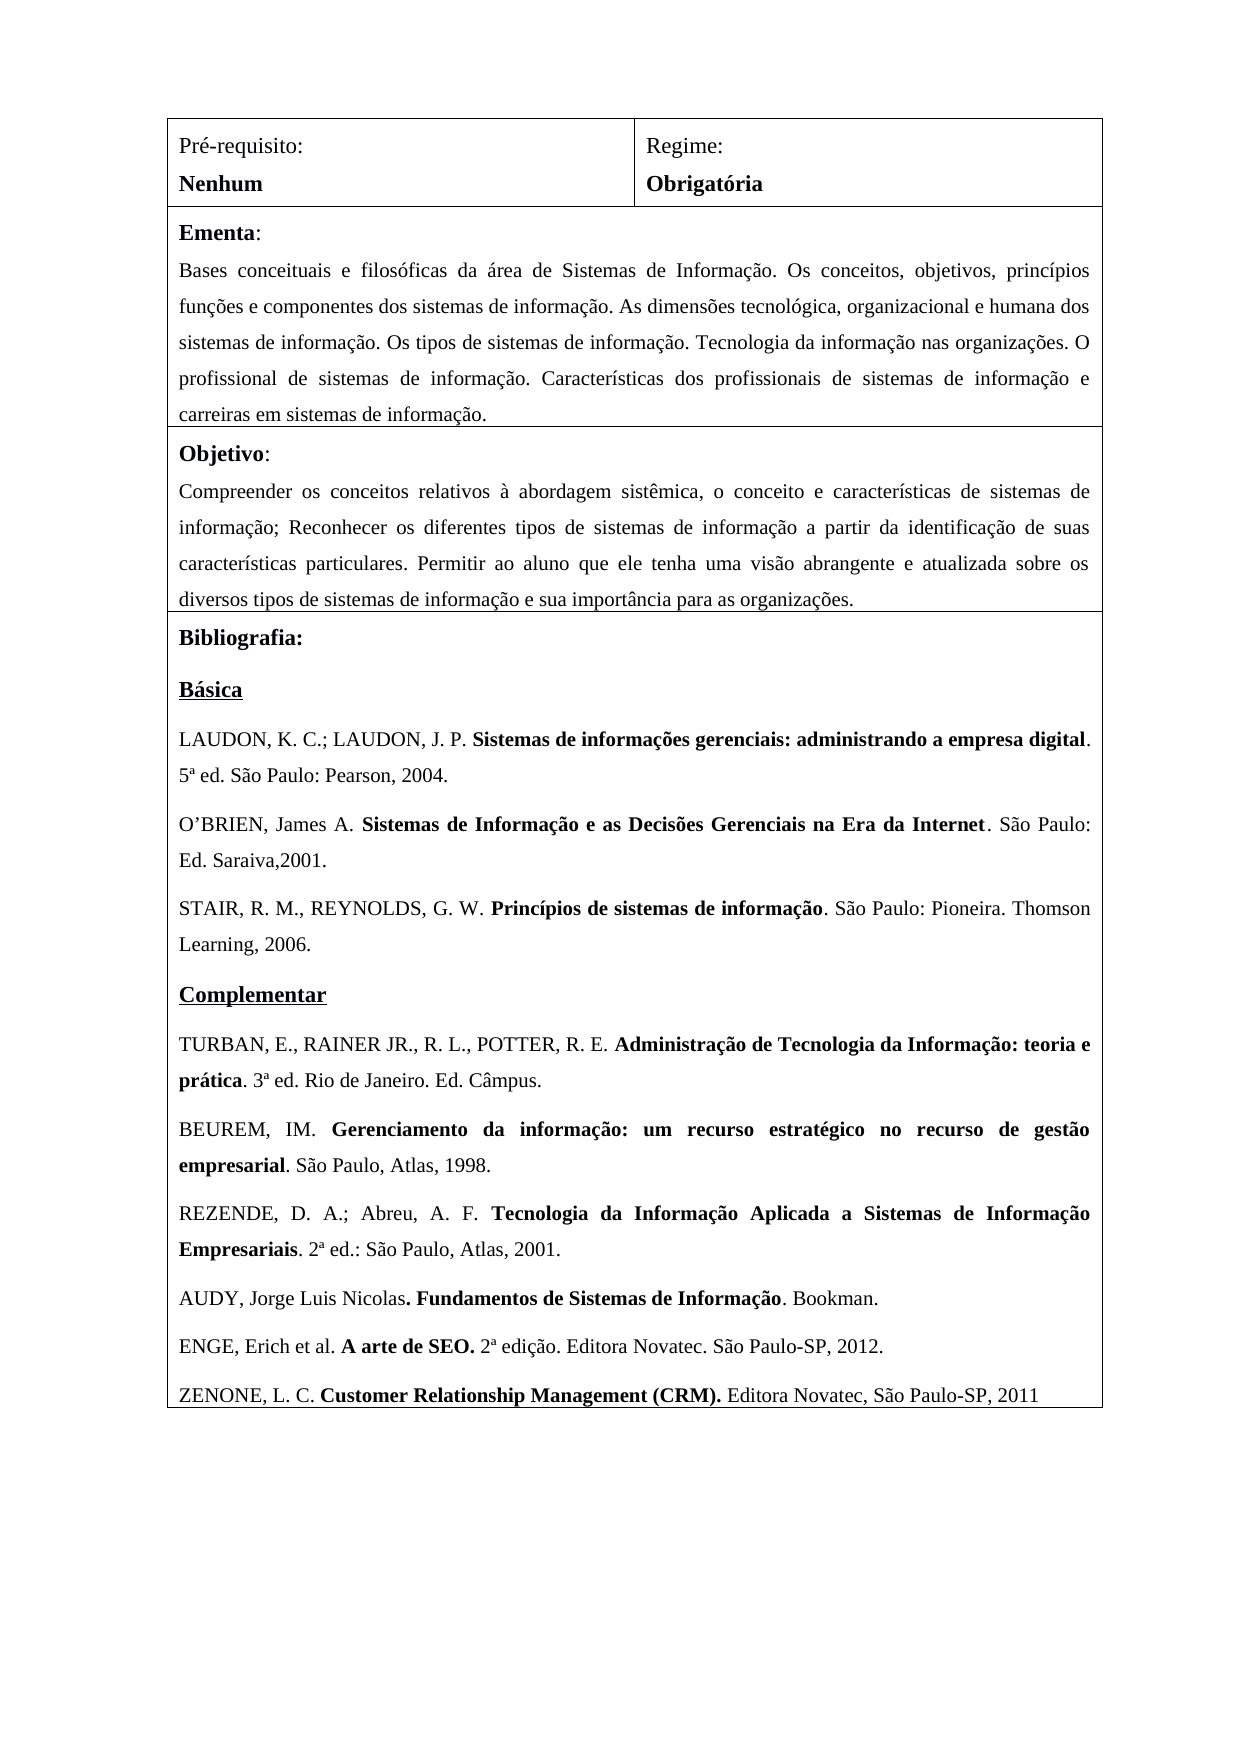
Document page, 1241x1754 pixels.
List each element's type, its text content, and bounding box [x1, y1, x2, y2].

table_cell Objetivo: Compreender os conceitos relativos à abordagem sistêmica, o conceito e características de sistemas de informação; Reconhecer os diferentes tipos de sistemas de informação a partir da identificação de suas características particulares. Permitir ao aluno que ele tenha uma visão abrangente e atualizada sobre os diversos tipos de sistemas de informação e sua importância para as organizações. [168, 427, 1102, 611]
table_cell Regime: Obrigatória [635, 119, 1102, 206]
table_cell Bibliografia: Básica LAUDON, K. C.; LAUDON, J. P. Sistemas de informações gerenciais: administrando a empresa digital. 5ª ed. São Paulo: Pearson, 2004. O’BRIEN, James A. Sistemas de Informação e as Decisões Gerenciais na Era da Internet. São Paulo: Ed. Saraiva,2001. STAIR, R. M., REYNOLDS, G. W. Princípios de sistemas de informação. São Paulo: Pioneira. Thomson Learning, 2006. Complementar TURBAN, E., RAINER JR., R. L., POTTER, R. E. Administração de Tecnologia da Informação: teoria e prática. 3ª ed. Rio de Janeiro. Ed. Câmpus. BEUREM, IM. Gerenciamento da informação: um recurso estratégico no recurso de gestão empresarial. São Paulo, Atlas, 1998. REZENDE, D. A.; Abreu, A. F. Tecnologia da Informação Aplicada a Sistemas de Informação Empresariais. 2ª ed.: São Paulo, Atlas, 2001. AUDY, Jorge Luis Nicolas. Fundamentos de Sistemas de Informação. Bookman. ENGE, Erich et al. A arte de SEO. 2ª edição. Editora Novatec. São Paulo-SP, 2012. ZENONE, L. C. Customer Relationship Management (CRM). Editora Novatec, São Paulo-SP, 2011 [168, 612, 1102, 1407]
table_cell Ementa: Bases conceituais e filosóficas da área de Sistemas de Informação. Os conceitos, objetivos, princípios funções e componentes dos sistemas de informação. As dimensões tecnológica, organizacional e humana dos sistemas de informação. Os tipos de sistemas de informação. Tecnologia da informação nas organizações. O profissional de sistemas de informação. Características dos profissionais de sistemas de informação e carreiras em sistemas de informação. [168, 207, 1102, 426]
table_cell Pré-requisito: Nenhum [168, 119, 634, 206]
